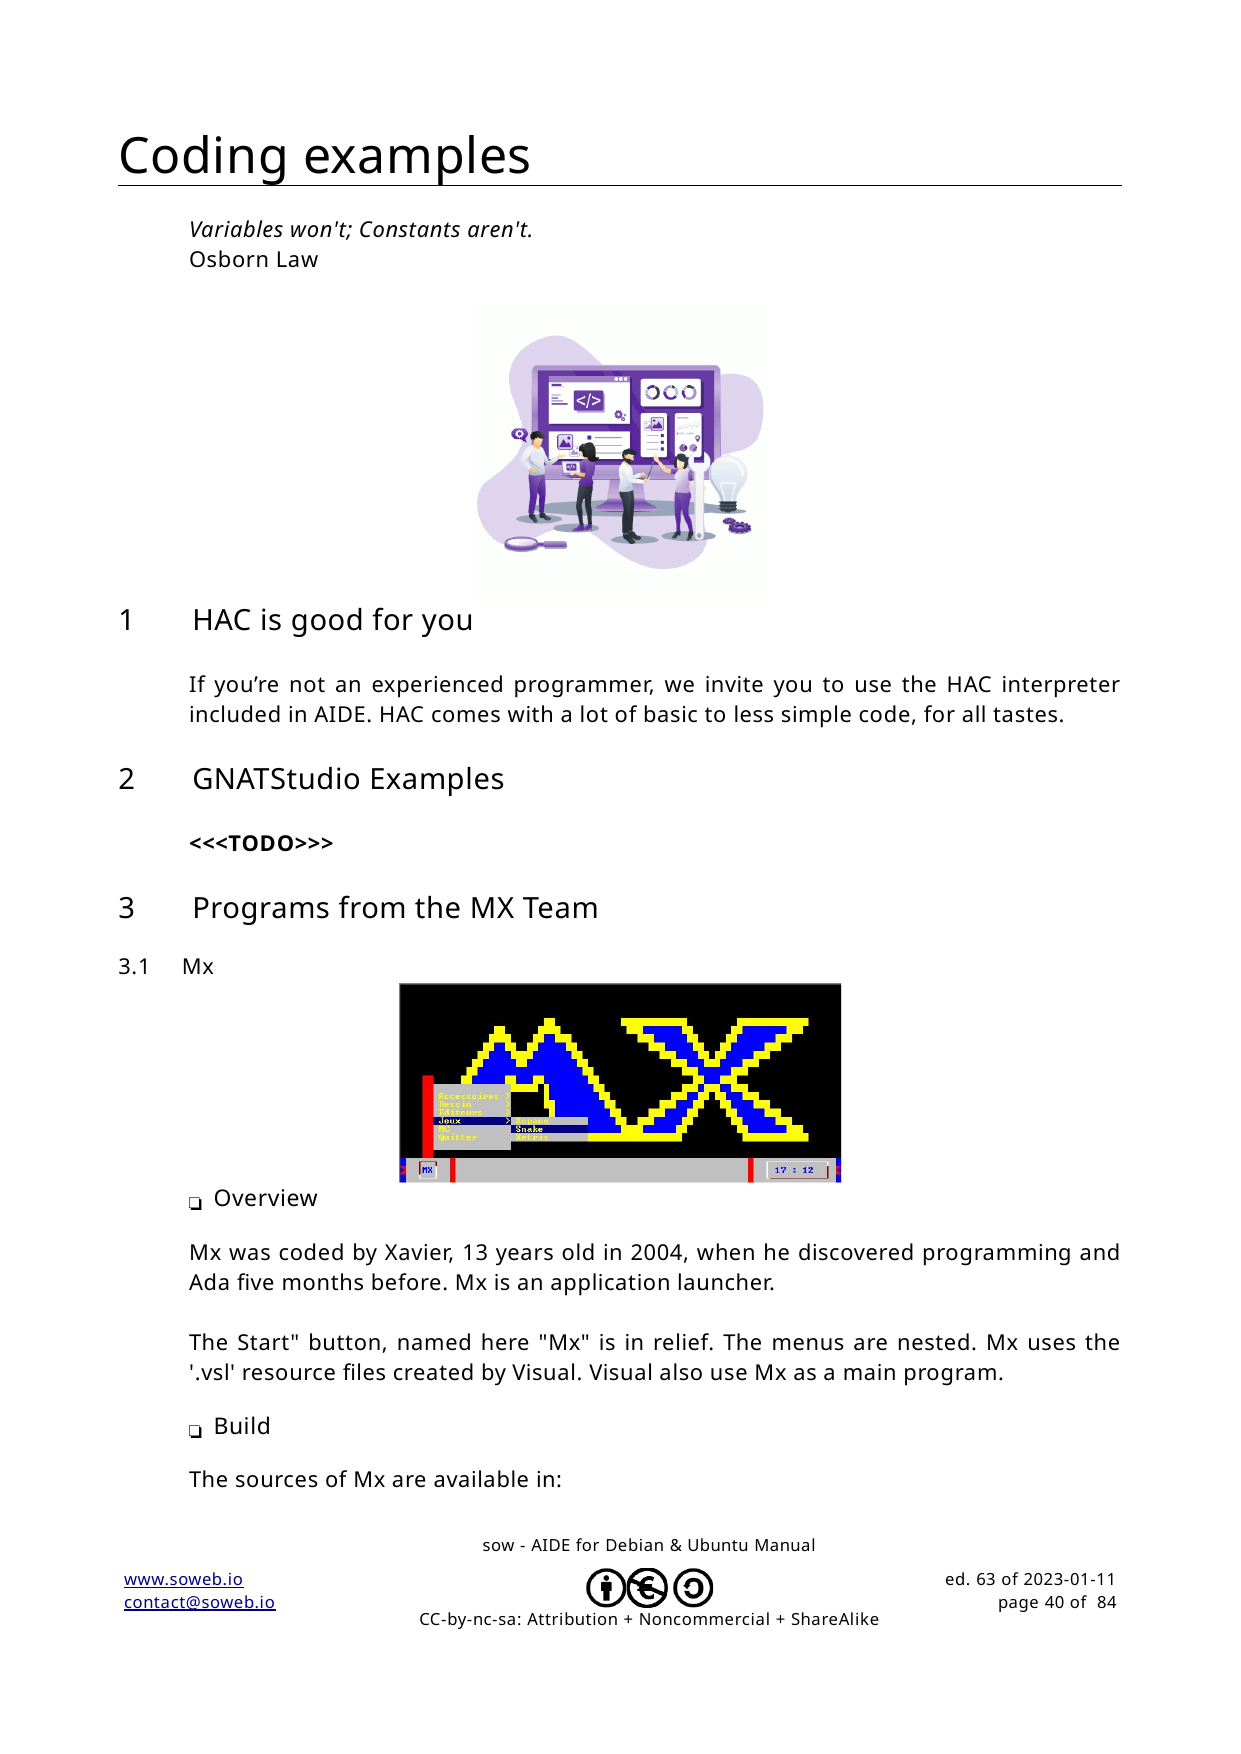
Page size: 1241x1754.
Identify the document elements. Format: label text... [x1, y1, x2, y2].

text <<<TODO>>> [189, 828, 1122, 858]
subtitle Coding examples [118, 118, 1122, 185]
subtitle Mx [118, 951, 1122, 981]
text Variables won't; Constants aren't. [189, 214, 1122, 244]
text Mx was coded by Xavier, 13 years old in 2004, when he discovered programming and Ada five months before. Mx is an application launcher. [189, 1236, 1122, 1296]
subtitle GNATStudio Examples [118, 759, 1122, 798]
subtitle Programs from the MX Team [118, 888, 1122, 927]
text The Start" button, named here "Mx" is in relief. The menus are nested. Mx uses the '.vsl' resource files created by Visual. Visual also use Mx as a main program. [189, 1326, 1122, 1386]
picture [472, 304, 768, 600]
picture [398, 983, 842, 1183]
subtitle Overview [189, 1004, 1122, 1225]
subtitle Build [189, 1410, 1122, 1453]
subtitle HAC is good for you [118, 334, 1122, 639]
picture [585, 1568, 668, 1608]
text Osborn Law [189, 244, 1122, 274]
picture [672, 1568, 714, 1608]
text The sources of Mx are available in: [189, 1464, 1122, 1494]
text If you’re not an experienced programmer, we invite you to use the HAC interpreter included in AIDE. HAC comes with a lot of basic to less simple code, for all tastes. [189, 669, 1122, 729]
